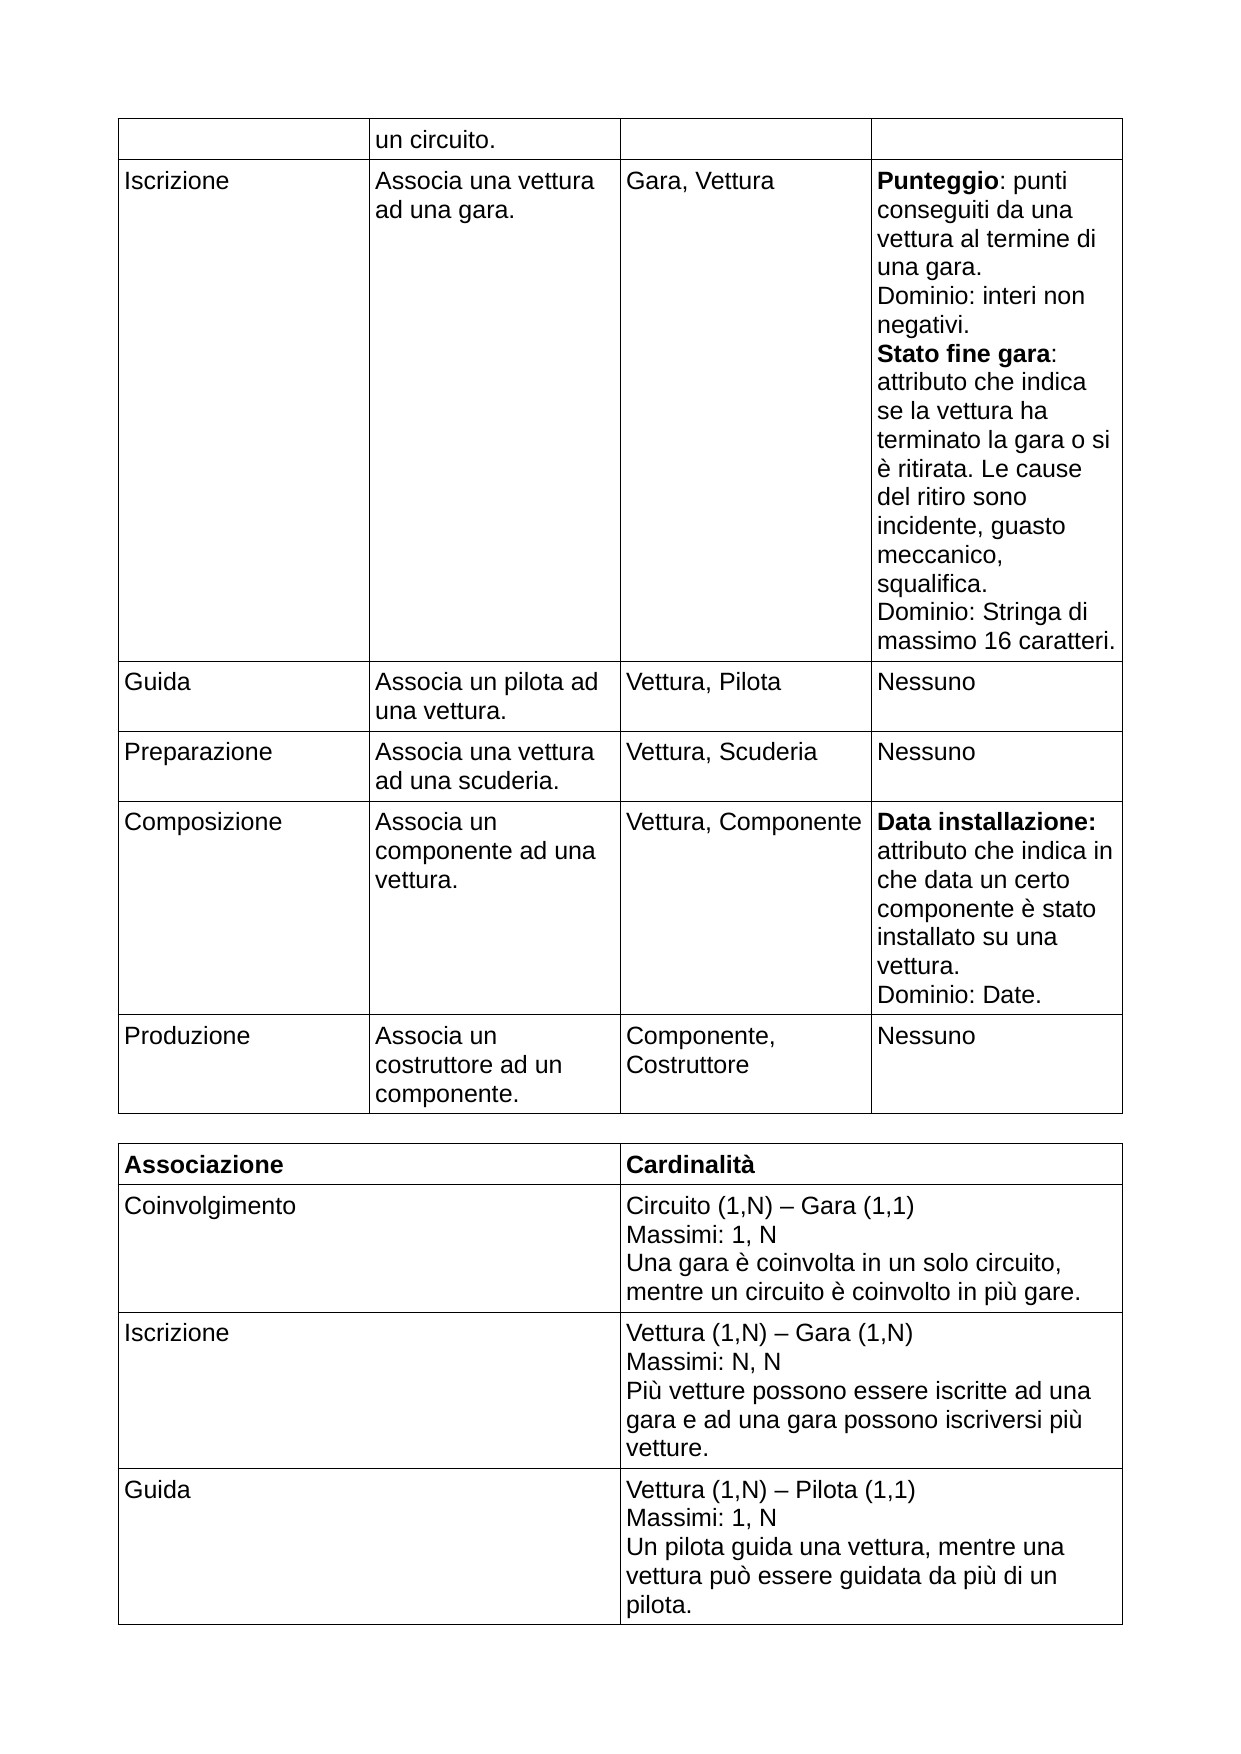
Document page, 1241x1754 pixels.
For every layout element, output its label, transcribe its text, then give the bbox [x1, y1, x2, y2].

table_cell Guida [119, 1469, 620, 1624]
table_cell Nessuno [872, 662, 1122, 731]
table_cell Iscrizione [119, 160, 369, 661]
table_header Cardinalità [621, 1144, 1122, 1184]
table_cell Associa un componente ad una vettura. [370, 802, 620, 1014]
table_cell Nessuno [872, 1015, 1122, 1113]
table_cell Coinvolgimento [119, 1185, 620, 1312]
table_cell Preparazione [119, 732, 369, 801]
table_cell Data installazione: attributo che indica in che data un certo componente è stato installato su una vettura. Dominio: Date. [872, 802, 1122, 1014]
table_cell [872, 119, 1122, 159]
table_cell Associa un pilota ad una vettura. [370, 662, 620, 731]
table_cell Associa un costruttore ad un componente. [370, 1015, 620, 1113]
table_cell un circuito. [370, 119, 620, 159]
table_cell Associa una vettura ad una scuderia. [370, 732, 620, 801]
table_cell Componente, Costruttore [621, 1015, 871, 1113]
table_cell [621, 119, 871, 159]
table_cell Gara, Vettura [621, 160, 871, 661]
table_cell Vettura, Pilota [621, 662, 871, 731]
table_cell Vettura (1,N) – Pilota (1,1) Massimi: 1, N Un pilota guida una vettura, mentre una vettura può essere guidata da più di un pilota. [621, 1469, 1122, 1624]
table_cell Associa una vettura ad una gara. [370, 160, 620, 661]
table_cell Punteggio: punti conseguiti da una vettura al termine di una gara. Dominio: interi non negativi. Stato fine gara: attributo che indica se la vettura ha terminato la gara o si è ritirata. Le cause del ritiro sono incidente, guasto meccanico, squalifica. Dominio: Stringa di massimo 16 caratteri. [872, 160, 1122, 661]
table_cell Nessuno [872, 732, 1122, 801]
table_header Associazione [119, 1144, 620, 1184]
table_cell Circuito (1,N) – Gara (1,1) Massimi: 1, N Una gara è coinvolta in un solo circuito, mentre un circuito è coinvolto in più gare. [621, 1185, 1122, 1312]
table_cell [119, 119, 369, 159]
table_cell Guida [119, 662, 369, 731]
table_cell Composizione [119, 802, 369, 1014]
table_cell Vettura (1,N) – Gara (1,N) Massimi: N, N Più vetture possono essere iscritte ad una gara e ad una gara possono iscriversi più vetture. [621, 1313, 1122, 1468]
table_cell Produzione [119, 1015, 369, 1113]
table_cell Vettura, Componente [621, 802, 871, 1014]
table_cell Iscrizione [119, 1313, 620, 1468]
table_cell Vettura, Scuderia [621, 732, 871, 801]
